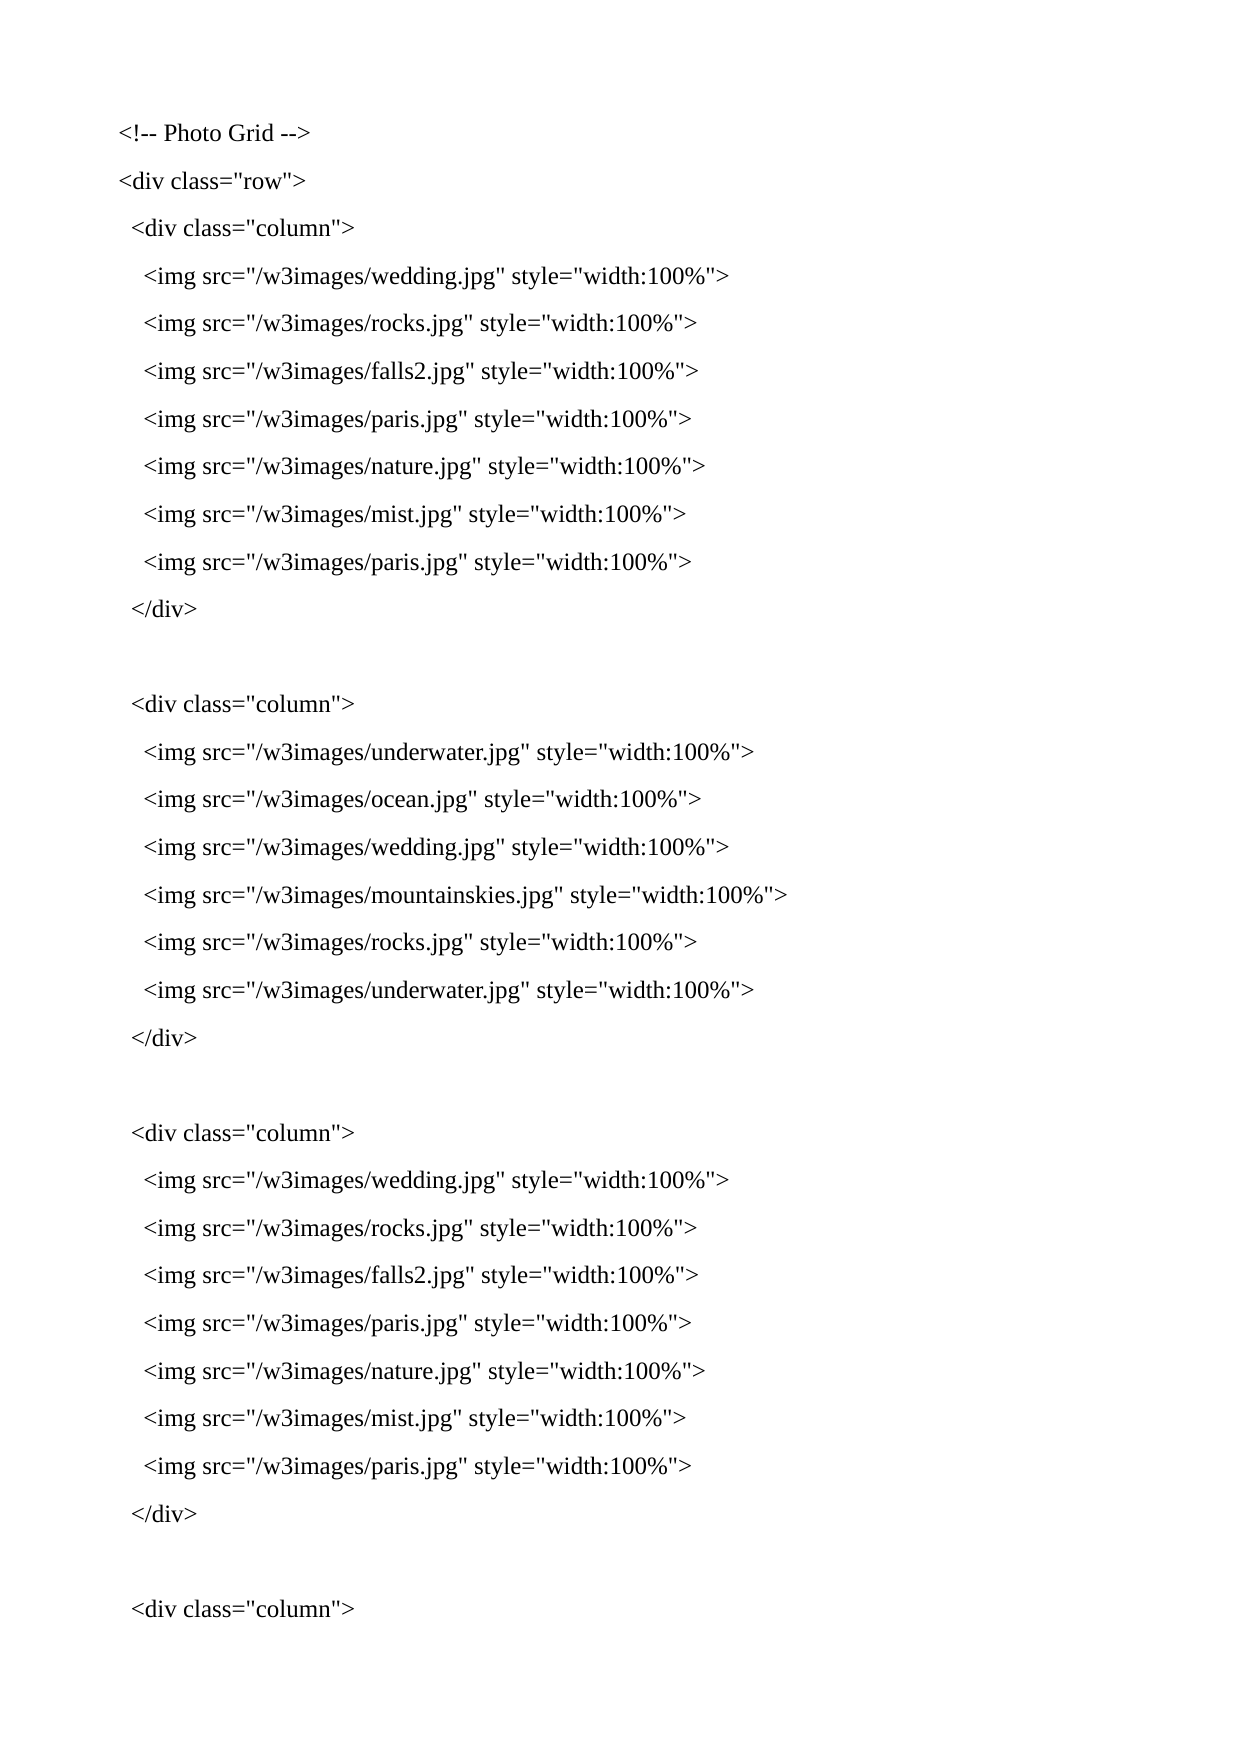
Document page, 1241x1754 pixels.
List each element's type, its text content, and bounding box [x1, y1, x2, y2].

text <img src="/w3images/paris.jpg" style="width:100%"> [118, 404, 1122, 432]
text <img src="/w3images/wedding.jpg" style="width:100%"> [118, 1165, 1122, 1194]
text <img src="/w3images/nature.jpg" style="width:100%"> [118, 451, 1122, 480]
text <img src="/w3images/paris.jpg" style="width:100%"> [118, 1451, 1122, 1480]
text <img src="/w3images/mountainskies.jpg" style="width:100%"> [118, 880, 1122, 908]
text <img src="/w3images/ocean.jpg" style="width:100%"> [118, 784, 1122, 813]
text <img src="/w3images/falls2.jpg" style="width:100%"> [118, 356, 1122, 385]
text <div class="column"> [118, 213, 1122, 242]
text <img src="/w3images/nature.jpg" style="width:100%"> [118, 1356, 1122, 1384]
text <div class="column"> [118, 1118, 1122, 1147]
text <img src="/w3images/rocks.jpg" style="width:100%"> [118, 1213, 1122, 1242]
text <img src="/w3images/paris.jpg" style="width:100%"> [118, 1308, 1122, 1337]
text </div> [118, 1499, 1122, 1527]
text <img src="/w3images/rocks.jpg" style="width:100%"> [118, 927, 1122, 956]
text <img src="/w3images/wedding.jpg" style="width:100%"> [118, 261, 1122, 290]
text <img src="/w3images/underwater.jpg" style="width:100%"> [118, 975, 1122, 1004]
text </div> [118, 594, 1122, 623]
text <img src="/w3images/underwater.jpg" style="width:100%"> [118, 737, 1122, 766]
text <img src="/w3images/wedding.jpg" style="width:100%"> [118, 832, 1122, 861]
text <div class="column"> [118, 1594, 1122, 1623]
text <img src="/w3images/mist.jpg" style="width:100%"> [118, 1403, 1122, 1432]
text <div class="row"> [118, 166, 1122, 194]
text <!-- Photo Grid --> [118, 118, 1122, 147]
text <img src="/w3images/mist.jpg" style="width:100%"> [118, 499, 1122, 528]
text <div class="column"> [118, 689, 1122, 718]
text <img src="/w3images/falls2.jpg" style="width:100%"> [118, 1261, 1122, 1289]
text </div> [118, 1023, 1122, 1051]
text <img src="/w3images/paris.jpg" style="width:100%"> [118, 547, 1122, 575]
text <img src="/w3images/rocks.jpg" style="width:100%"> [118, 308, 1122, 337]
